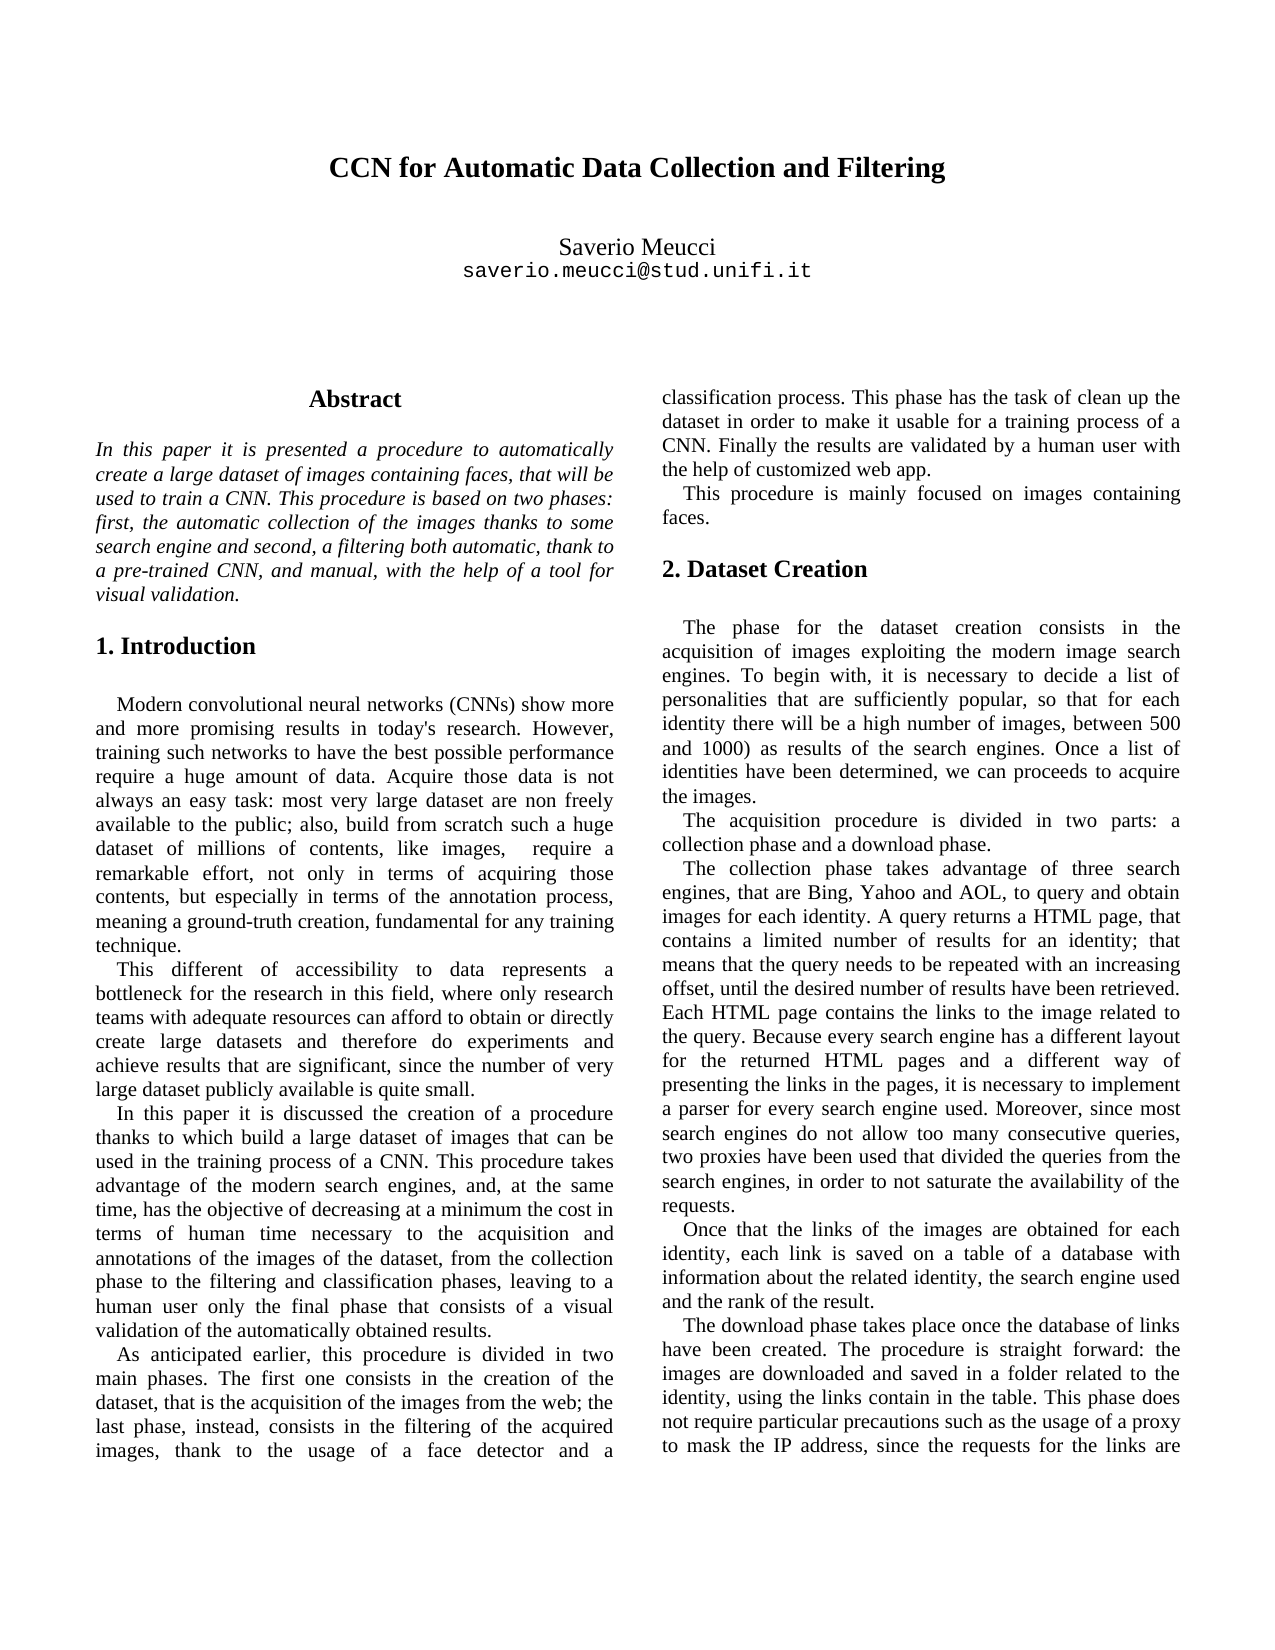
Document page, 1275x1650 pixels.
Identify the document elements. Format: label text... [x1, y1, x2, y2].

text The download phase takes place once the database of links have been created. The procedure is straight forward: the images are downloaded and saved in a folder related to the identity, using the links contain in the table. This phase does not require particular precautions such as the usage of a proxy to mask the IP address, since the requests for the links are [662, 1313, 1181, 1457]
text CCN for Automatic Data Collection and Filtering [97, 150, 1177, 184]
text This different of accessibility to data represents a bottleneck for the research in this field, where only research teams with adequate resources can afford to obtain or directly create large datasets and therefore do experiments and achieve results that are significant, since the number of very large dataset publicly available is quite small. [95, 957, 614, 1101]
subtitle Dataset Creation [662, 554, 1181, 583]
text The collection phase takes advantage of three search engines, that are Bing, Yahoo and AOL, to query and obtain images for each identity. A query returns a HTML page, that contains a limited number of results for an identity; that means that the query needs to be repeated with an increasing offset, until the desired number of results have been retrieved. Each HTML page contains the links to the image related to the query. Because every search engine has a different layout for the returned HTML pages and a different way of presenting the links in the pages, it is necessary to implement a parser for every search engine used. Moreover, since most search engines do not allow too many consecutive queries, two proxies have been used that divided the queries from the search engines, in order to not saturate the availability of the requests. [662, 856, 1181, 1217]
text In this paper it is presented a procedure to automatically create a large dataset of images containing faces, that will be used to train a CNN. This procedure is based on two phases: first, the automatic collection of the images thanks to some search engine and second, a filtering both automatic, thank to a pre-trained CNN, and manual, with the help of a tool for visual validation. [95, 437, 614, 606]
text In this paper it is discussed the creation of a procedure thanks to which build a large dataset of images that can be used in the training process of a CNN. This procedure takes advantage of the modern search engines, and, at the same time, has the objective of decreasing at a minimum the cost in terms of human time necessary to the acquisition and annotations of the images of the dataset, from the collection phase to the filtering and classification phases, leaving to a human user only the final phase that consists of a visual validation of the automatically obtained results. [95, 1101, 614, 1342]
text As anticipated earlier, this procedure is divided in two main phases. The first one consists in the creation of the dataset, that is the acquisition of the images from the web; the last phase, instead, consists in the filtering of the acquired images, thank to the usage of a face detector and a classification process. This phase has the task of clean up the dataset in order to make it usable for a training process of a CNN. Finally the results are validated by a human user with the help of customized web app. [95, 1342, 614, 1462]
text The acquisition procedure is divided in two parts: a collection phase and a download phase. [662, 808, 1181, 856]
text Saverio Meucci [97, 232, 1177, 261]
text saverio.meucci@stud.unifi.it [97, 261, 1177, 284]
text Once that the links of the images are obtained for each identity, each link is saved on a table of a database with information about the related identity, the search engine used and the rank of the result. [662, 1217, 1181, 1313]
text This procedure is mainly focused on images containing faces. [662, 481, 1181, 529]
text Modern convolutional neural networks (CNNs) show more and more promising results in today's research. However, training such networks to have the best possible performance require a huge amount of data. Acquire those data is not always an easy task: most very large dataset are non freely available to the public; also, build from scratch such a huge dataset of millions of contents, like images, require a remarkable effort, not only in terms of acquiring those contents, but especially in terms of the annotation process, meaning a ground-truth creation, fundamental for any training technique. [95, 692, 614, 957]
text The phase for the dataset creation consists in the acquisition of images exploiting the modern image search engines. To begin with, it is necessary to decide a list of personalities that are sufficiently popular, so that for each identity there will be a high number of images, between 500 and 1000) as results of the search engines. Once a list of identities have been determined, we can proceeds to acquire the images. [662, 615, 1181, 808]
subtitle Introduction [95, 631, 614, 659]
text As anticipated earlier, this procedure is divided in two main phases. The first one consists in the creation of the dataset, that is the acquisition of the images from the web; the last phase, instead, consists in the filtering of the acquired images, thank to the usage of a face detector and a classification process. This phase has the task of clean up the dataset in order to make it usable for a training process of a CNN. Finally the results are validated by a human user with the help of customized web app. [662, 150, 1181, 481]
text Abstract [95, 174, 614, 413]
